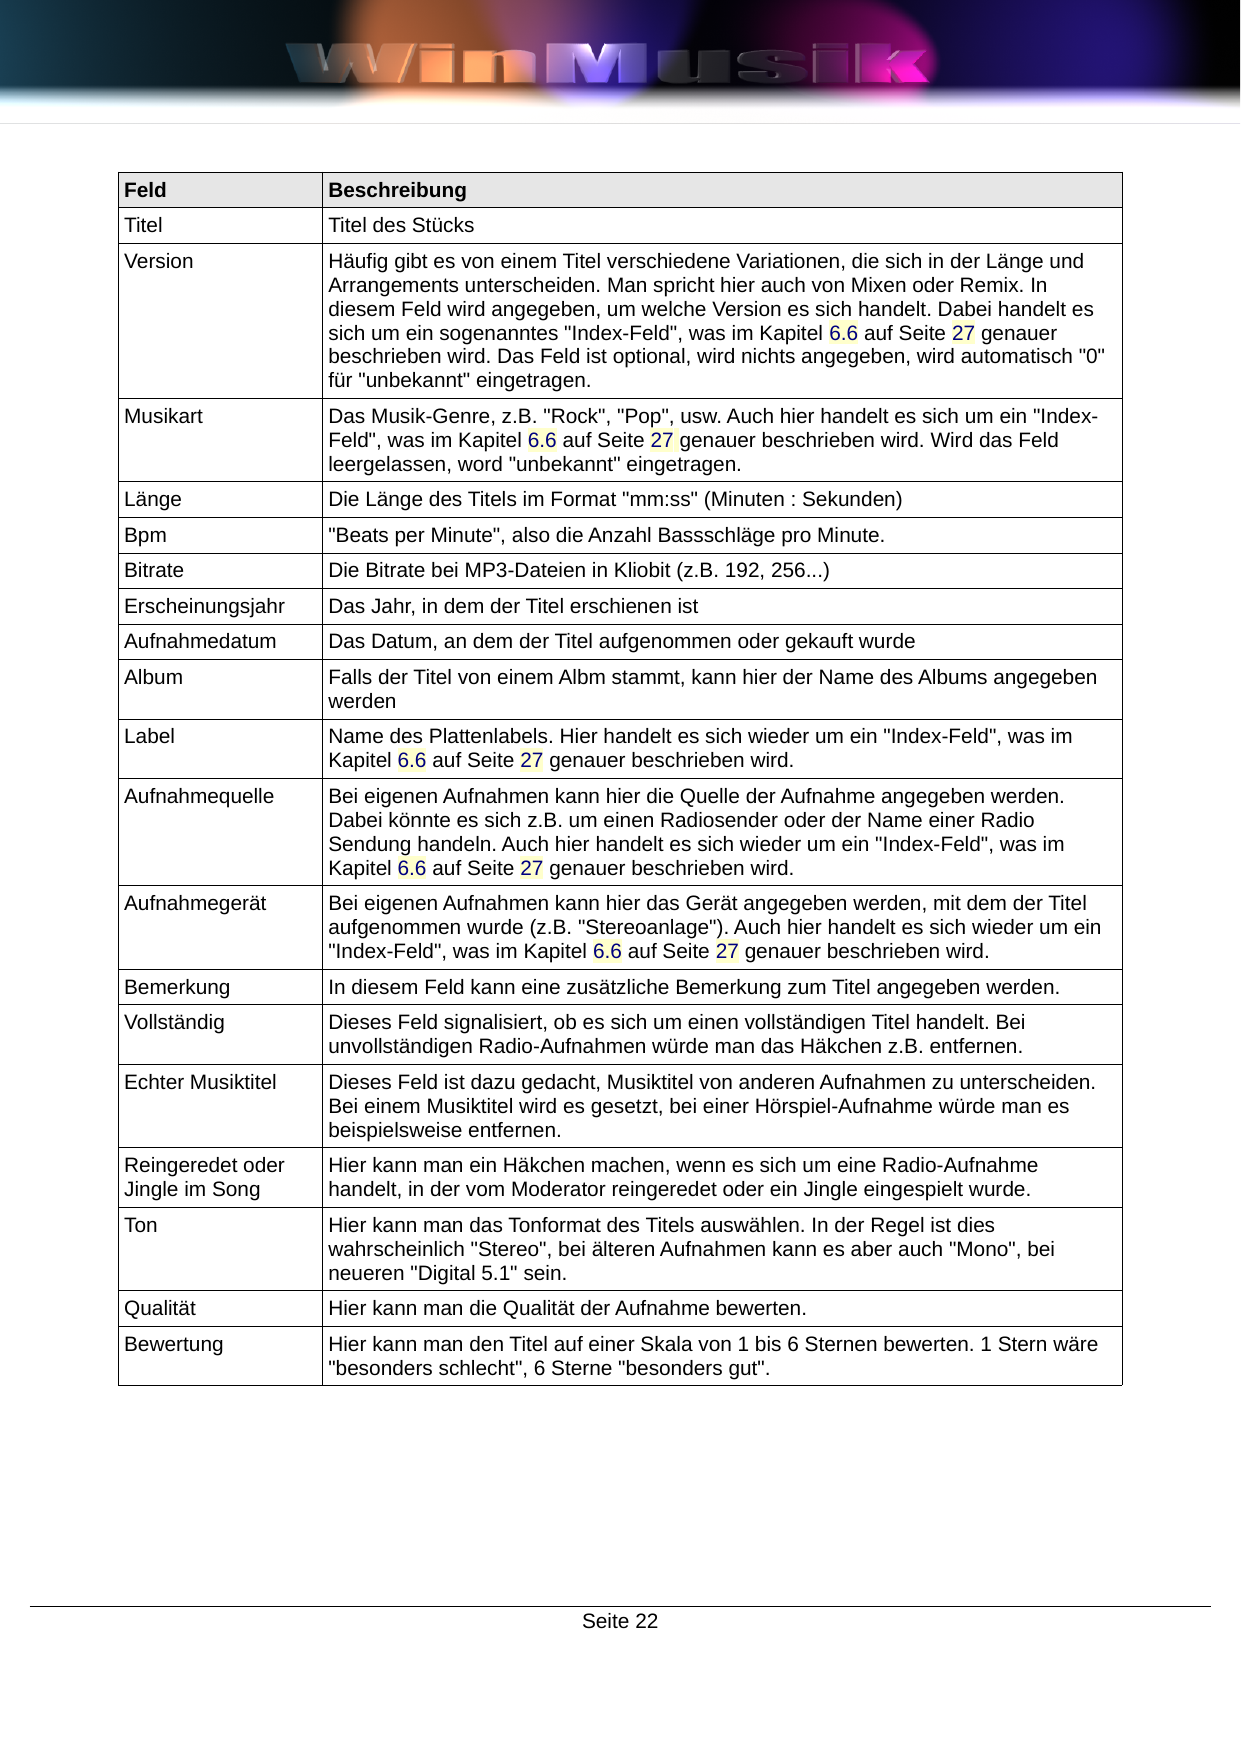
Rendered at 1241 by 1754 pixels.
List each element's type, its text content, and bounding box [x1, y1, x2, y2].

table_cell Hier kann man den Titel auf einer Skala von 1 bis 6 Sternen bewerten. 1 Stern wäre "besonders schlecht", 6 Sterne "besonders gut". [323, 1327, 1122, 1385]
table_cell Album [119, 660, 322, 718]
table_cell Hier kann man das Tonformat des Titels auswählen. In der Regel ist dies wahrscheinlich "Stereo", bei älteren Aufnahmen kann es aber auch "Mono", bei neueren "Digital 5.1" sein. [323, 1208, 1122, 1290]
table_cell Aufnahmegerät [119, 886, 322, 969]
table_cell Aufnahmequelle [119, 779, 322, 885]
table_cell Hier kann man ein Häkchen machen, wenn es sich um eine Radio-Aufnahme handelt, in der vom Moderator reingeredet oder ein Jingle eingespielt wurde. [323, 1148, 1122, 1207]
table_cell Länge [119, 482, 322, 517]
table_cell Das Datum, an dem der Titel aufgenommen oder gekauft wurde [323, 625, 1122, 659]
table_cell Version [119, 244, 322, 398]
table_cell Das Musik-Genre, z.B. "Rock", "Pop", usw. Auch hier handelt es sich um ein "Index-Feld", was im Kapitel 6.6 auf Seite 27 genauer beschrieben wird. Wird das Feld leergelassen, word "unbekannt" eingetragen. [323, 399, 1122, 481]
table_cell Bei eigenen Aufnahmen kann hier das Gerät angegeben werden, mit dem der Titel aufgenommen wurde (z.B. "Stereoanlage"). Auch hier handelt es sich wieder um ein "Index-Feld", was im Kapitel 6.6 auf Seite 27 genauer beschrieben wird. [323, 886, 1122, 969]
table_cell "Beats per Minute", also die Anzahl Bassschläge pro Minute. [323, 518, 1122, 552]
table_cell Vollständig [119, 1005, 322, 1064]
table_cell Titel [119, 208, 322, 243]
table_cell Bemerkung [119, 970, 322, 1004]
table_cell Bitrate [119, 554, 322, 588]
table_cell In diesem Feld kann eine zusätzliche Bemerkung zum Titel angegeben werden. [323, 970, 1122, 1004]
table_cell Häufig gibt es von einem Titel verschiedene Variationen, die sich in der Länge und Arrangements unterscheiden. Man spricht hier auch von Mixen oder Remix. In diesem Feld wird angegeben, um welche Version es sich handelt. Dabei handelt es sich um ein sogenanntes "Index-Feld", was im Kapitel 6.6 auf Seite 27 genauer beschrieben wird. Das Feld ist optional, wird nichts angegeben, wird automatisch "0" für "unbekannt" eingetragen. [323, 244, 1122, 398]
table_cell Das Jahr, in dem der Titel erschienen ist [323, 589, 1122, 623]
table_cell Dieses Feld signalisiert, ob es sich um einen vollständigen Titel handelt. Bei unvollständigen Radio-Aufnahmen würde man das Häkchen z.B. entfernen. [323, 1005, 1122, 1064]
table_cell Die Bitrate bei MP3-Dateien in Kliobit (z.B. 192, 256...) [323, 554, 1122, 588]
table_cell Label [119, 720, 322, 778]
table_cell Reingeredet oder Jingle im Song [119, 1148, 322, 1207]
table_cell Hier kann man die Qualität der Aufnahme bewerten. [323, 1291, 1122, 1326]
table_cell Ton [119, 1208, 322, 1290]
table_cell Bei eigenen Aufnahmen kann hier die Quelle der Aufnahme angegeben werden. Dabei könnte es sich z.B. um einen Radiosender oder der Name einer Radio Sendung handeln. Auch hier handelt es sich wieder um ein "Index-Feld", was im Kapitel 6.6 auf Seite 27 genauer beschrieben wird. [323, 779, 1122, 885]
table_cell Die Länge des Titels im Format "mm:ss" (Minuten : Sekunden) [323, 482, 1122, 517]
table_cell Titel des Stücks [323, 208, 1122, 243]
table_cell Aufnahmedatum [119, 625, 322, 659]
table_cell Dieses Feld ist dazu gedacht, Musiktitel von anderen Aufnahmen zu unterscheiden. Bei einem Musiktitel wird es gesetzt, bei einer Hörspiel-Aufnahme würde man es beispielsweise entfernen. [323, 1065, 1122, 1147]
table_cell Name des Plattenlabels. Hier handelt es sich wieder um ein "Index-Feld", was im Kapitel 6.6 auf Seite 27 genauer beschrieben wird. [323, 720, 1122, 778]
table_cell Falls der Titel von einem Albm stammt, kann hier der Name des Albums angegeben werden [323, 660, 1122, 718]
table_cell Qualität [119, 1291, 322, 1326]
table_header Feld [119, 173, 322, 207]
table_cell Erscheinungsjahr [119, 589, 322, 623]
table_cell Bpm [119, 518, 322, 552]
table_cell Bewertung [119, 1327, 322, 1385]
table_cell Musikart [119, 399, 322, 481]
table_header Beschreibung [323, 173, 1122, 207]
table_cell Echter Musiktitel [119, 1065, 322, 1147]
